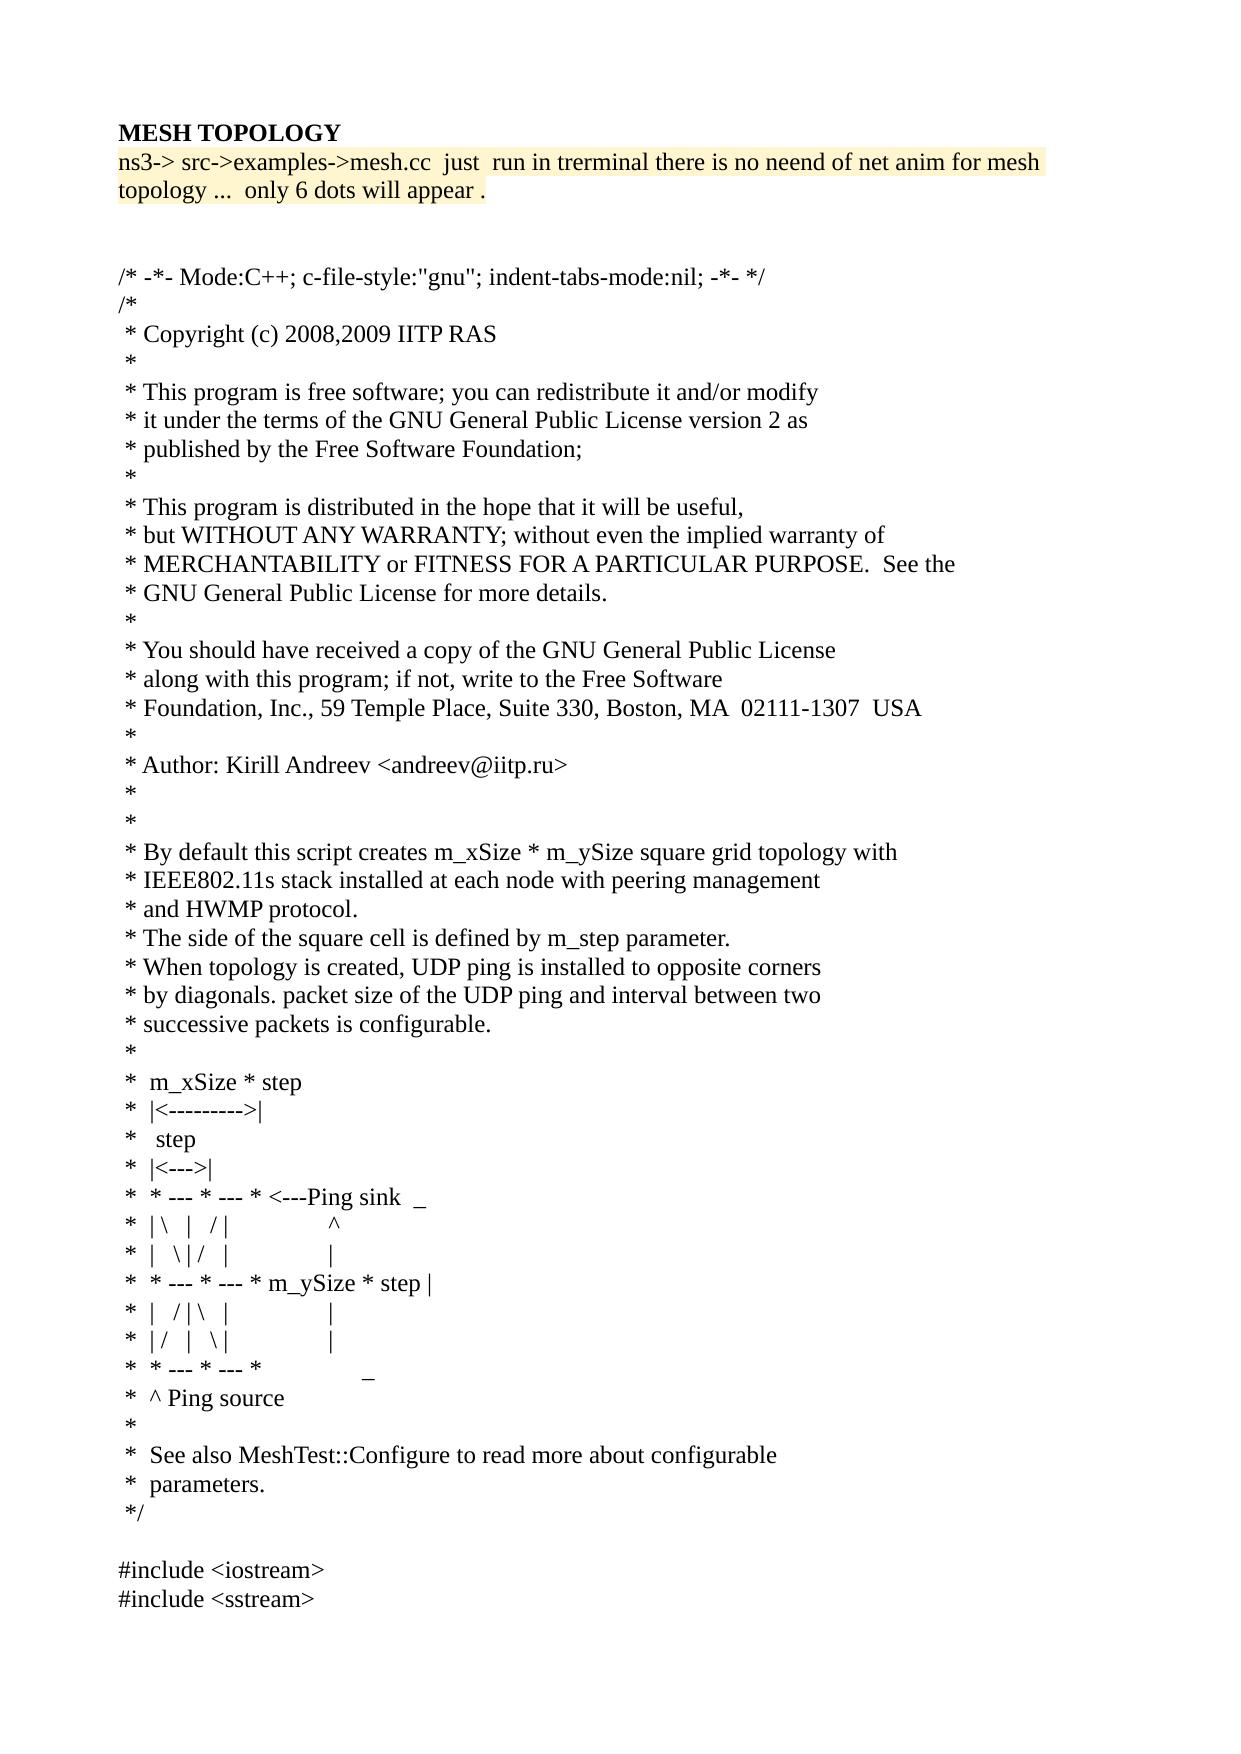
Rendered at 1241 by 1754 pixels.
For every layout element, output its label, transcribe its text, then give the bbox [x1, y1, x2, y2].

text * [118, 722, 1122, 751]
text * When topology is created, UDP ping is installed to opposite corners [118, 952, 1122, 981]
text * | \ | / | | [118, 1239, 1122, 1268]
text * m_xSize * step [118, 1067, 1122, 1096]
text * This program is free software; you can redistribute it and/or modify [118, 377, 1122, 406]
text MESH TOPOLOGY [118, 118, 1122, 147]
text * * --- * --- * _ [118, 1354, 1122, 1383]
text * step [118, 1124, 1122, 1153]
text * Foundation, Inc., 59 Temple Place, Suite 330, Boston, MA 02111-1307 USA [118, 693, 1122, 722]
text #include <sstream> [118, 1584, 1122, 1613]
text * ^ Ping source [118, 1383, 1122, 1412]
text * and HWMP protocol. [118, 894, 1122, 923]
text * it under the terms of the GNU General Public License version 2 as [118, 406, 1122, 434]
text * See also MeshTest::Configure to read more about configurable [118, 1441, 1122, 1469]
text * |<--->| [118, 1153, 1122, 1182]
text * but WITHOUT ANY WARRANTY; without even the implied warranty of [118, 521, 1122, 549]
text * [118, 1412, 1122, 1441]
text * |<--------->| [118, 1096, 1122, 1124]
text * Copyright (c) 2008,2009 IITP RAS [118, 319, 1122, 348]
text * | / | \ | | [118, 1297, 1122, 1326]
text * GNU General Public License for more details. [118, 578, 1122, 607]
text /* [118, 291, 1122, 319]
text * by diagonals. packet size of the UDP ping and interval between two [118, 981, 1122, 1009]
text /* -*- Mode:C++; c-file-style:"gnu"; indent-tabs-mode:nil; -*- */ [118, 262, 1122, 291]
text * along with this program; if not, write to the Free Software [118, 664, 1122, 693]
text */ [118, 1498, 1122, 1527]
text * [118, 1038, 1122, 1067]
text * You should have received a copy of the GNU General Public License [118, 636, 1122, 664]
text * [118, 607, 1122, 636]
text #include <iostream> [118, 1556, 1122, 1584]
text * [118, 348, 1122, 377]
text * [118, 808, 1122, 837]
text * The side of the square cell is defined by m_step parameter. [118, 923, 1122, 952]
text * * --- * --- * <---Ping sink _ [118, 1182, 1122, 1211]
text * published by the Free Software Foundation; [118, 434, 1122, 463]
text * By default this script creates m_xSize * m_ySize square grid topology with [118, 837, 1122, 866]
text * Author: Kirill Andreev <andreev@iitp.ru> [118, 751, 1122, 779]
text * parameters. [118, 1469, 1122, 1498]
text * [118, 463, 1122, 492]
text * This program is distributed in the hope that it will be useful, [118, 492, 1122, 521]
text ns3-> src->examples->mesh.cc just run in trerminal there is no neend of net anim for mesh topology ... only 6 dots will appear . [118, 147, 1122, 204]
text * [118, 779, 1122, 808]
text * successive packets is configurable. [118, 1009, 1122, 1038]
text * IEEE802.11s stack installed at each node with peering management [118, 866, 1122, 894]
text * MERCHANTABILITY or FITNESS FOR A PARTICULAR PURPOSE. See the [118, 549, 1122, 578]
text * * --- * --- * m_ySize * step | [118, 1268, 1122, 1297]
text * | / | \ | | [118, 1326, 1122, 1354]
text * | \ | / | ^ [118, 1211, 1122, 1239]
